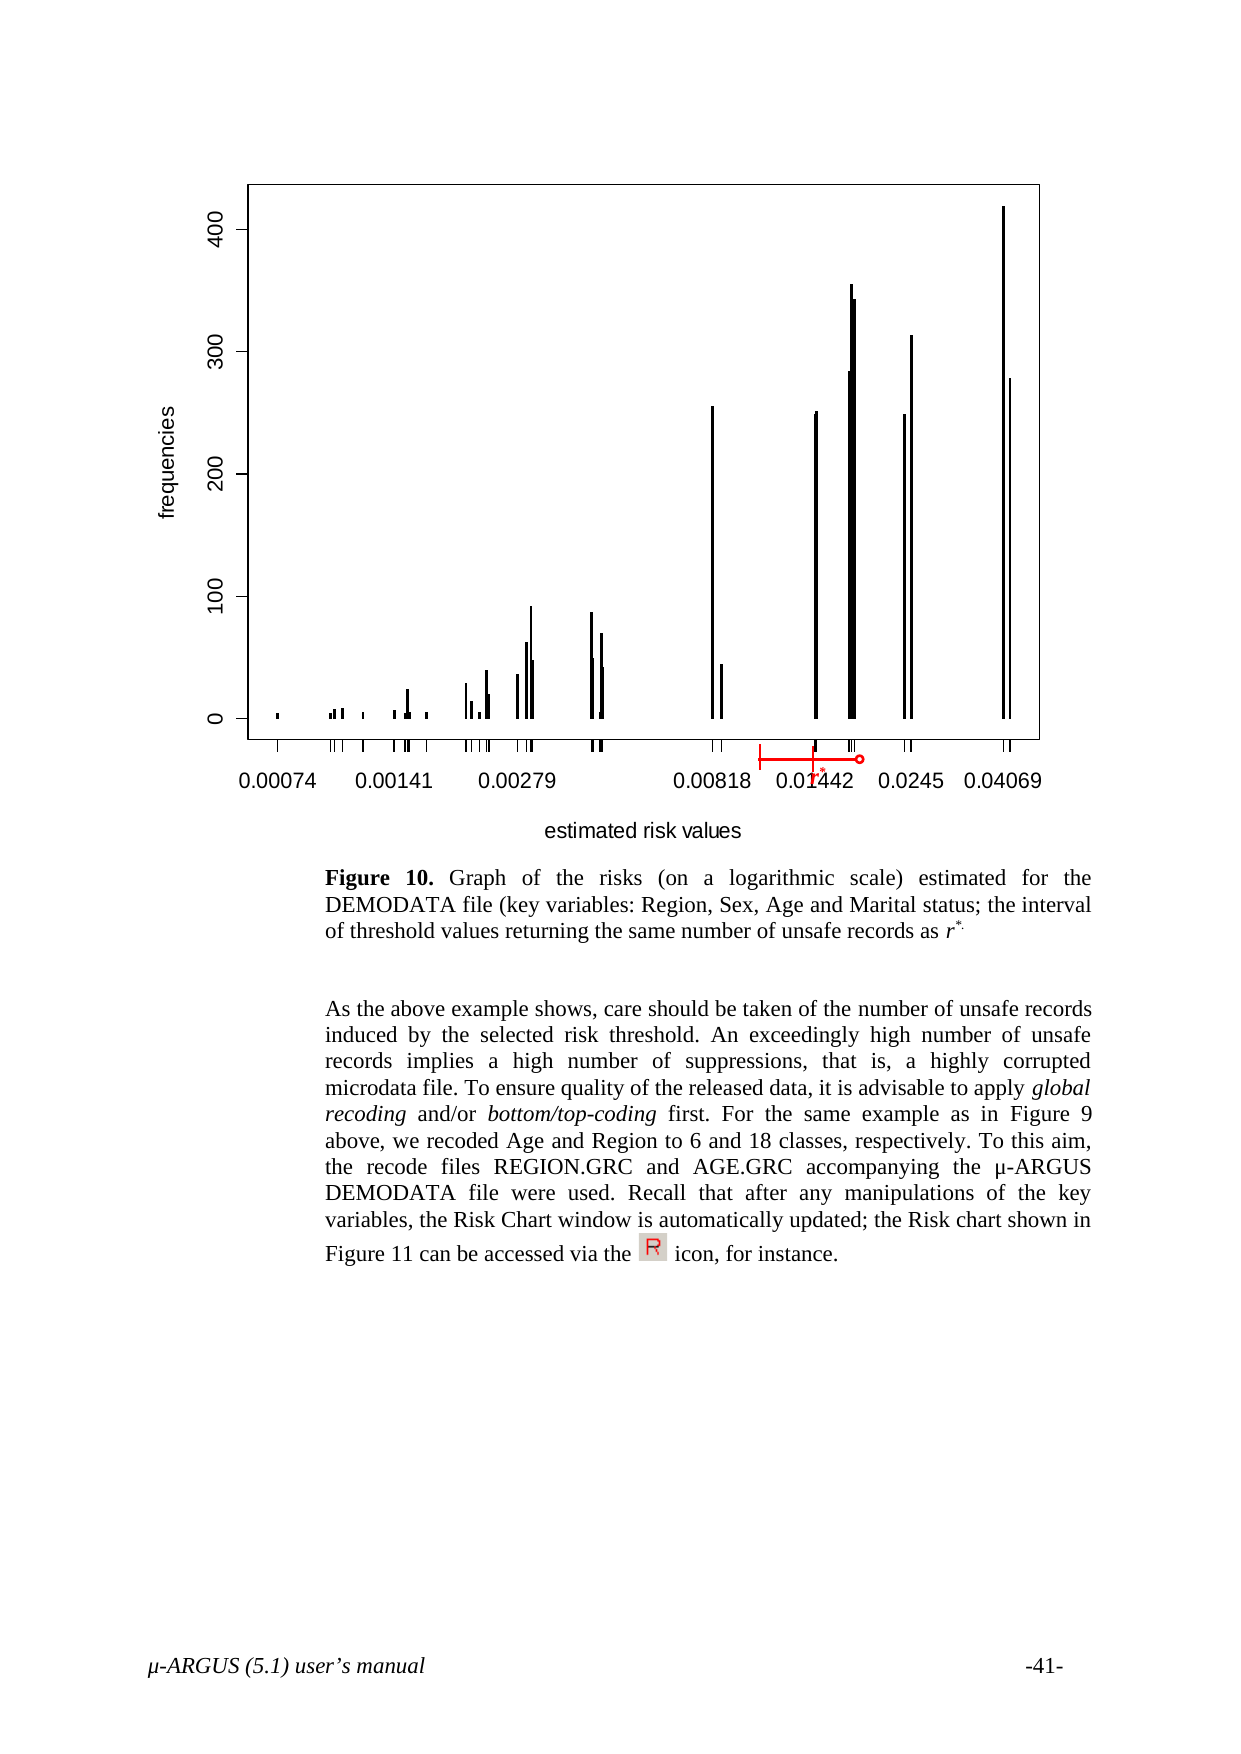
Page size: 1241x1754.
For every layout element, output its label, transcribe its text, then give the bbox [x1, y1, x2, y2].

text As the above example shows, care should be taken of the number of unsafe records induced by the selected risk threshold. An exceedingly high number of unsafe records implies a high number of suppressions, that is, a highly corrupted microdata file. To ensure quality of the released data, it is advisable to apply global recoding and/or bottom/top-coding first. For the same example as in Figure 9 above, we recoded Age and Region to 6 and 18 classes, respectively. To this aim, the recode files REGION.GRC and AGE.GRC accompanying the μ-ARGUS DEMODATA file were used. Recall that after any manipulations of the key variables, the Risk Chart window is automatically updated; the Risk chart shown in Figure 11 can be accessed via the icon, for instance. [325, 995, 1092, 1267]
picture [638, 1233, 668, 1261]
text Figure 10. Graph of the risks (on a logarithmic scale) estimated for the DEMODATA file (key variables: Region, Sex, Age and Marital status; the interval of threshold values returning the same number of unsafe records as r*. [325, 864, 1092, 943]
